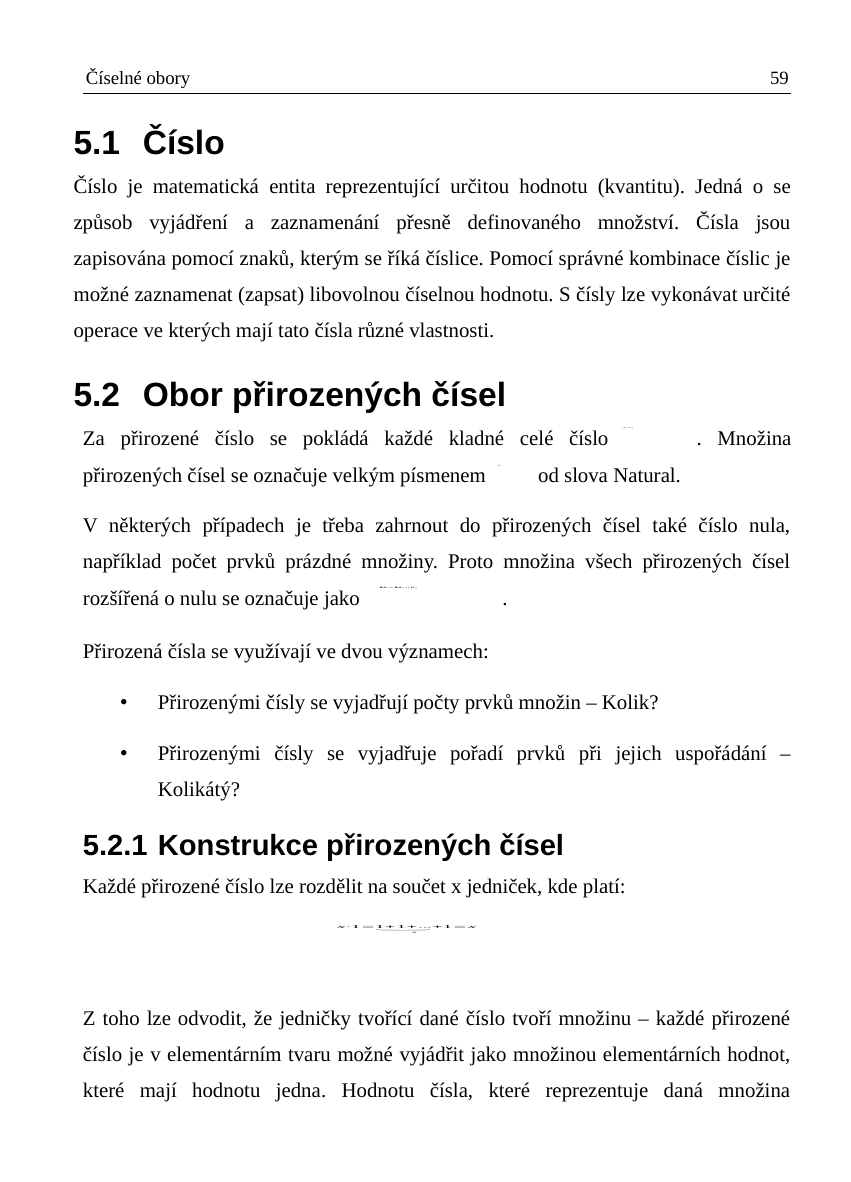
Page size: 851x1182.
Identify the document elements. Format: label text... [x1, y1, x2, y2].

text V některých případech je třeba zahrnout do přirozených čísel také číslo nula, například počet prvků prázdné množiny. Proto množina všech přirozených čísel rozšířená o nulu se označuje jako . [83, 513, 791, 612]
subtitle Obor přirozených čísel [73, 375, 791, 413]
text Každé přirozené číslo lze rozdělit na součet x jedniček, kde platí: [83, 874, 791, 898]
subtitle Konstrukce přirozených čísel [83, 828, 791, 861]
list Přirozenými čísly se vyjadřuje pořadí prvků při jejich uspořádání – Kolikátý? [120, 741, 791, 801]
text Za přirozené číslo se pokládá každé kladné celé číslo. Množina přirozených čísel se označuje velkým písmenemod slova Natural. [83, 426, 791, 487]
text Číslo je matematická entita reprezentující určitou hodnotu (kvantitu). Jedná o se způsob vyjádření a zaznamenání přesně definovaného množství. Čísla jsou zapisována pomocí znaků, kterým se říká číslice. Pomocí správné kombinace číslic je možné zaznamenat (zapsat) libovolnou číselnou hodnotu. S čísly lze vykonávat určité operace ve kterých mají tato čísla různé vlastnosti. [73, 174, 791, 342]
subtitle Číslo [73, 123, 791, 162]
text Přirozená čísla se využívají ve dvou významech: [83, 639, 791, 663]
list Přirozenými čísly se vyjadřují počty prvků množin – Kolik? [120, 690, 791, 714]
text Z toho lze odvodit, že jedničky tvořící dané číslo tvoří množinu – každé přirozené číslo je v elementárním tvaru možné vyjádřit jako množinou elementárních hodnot, které mají hodnotu jedna. Hodnotu čísla, které reprezentuje daná množina [83, 1006, 791, 1102]
